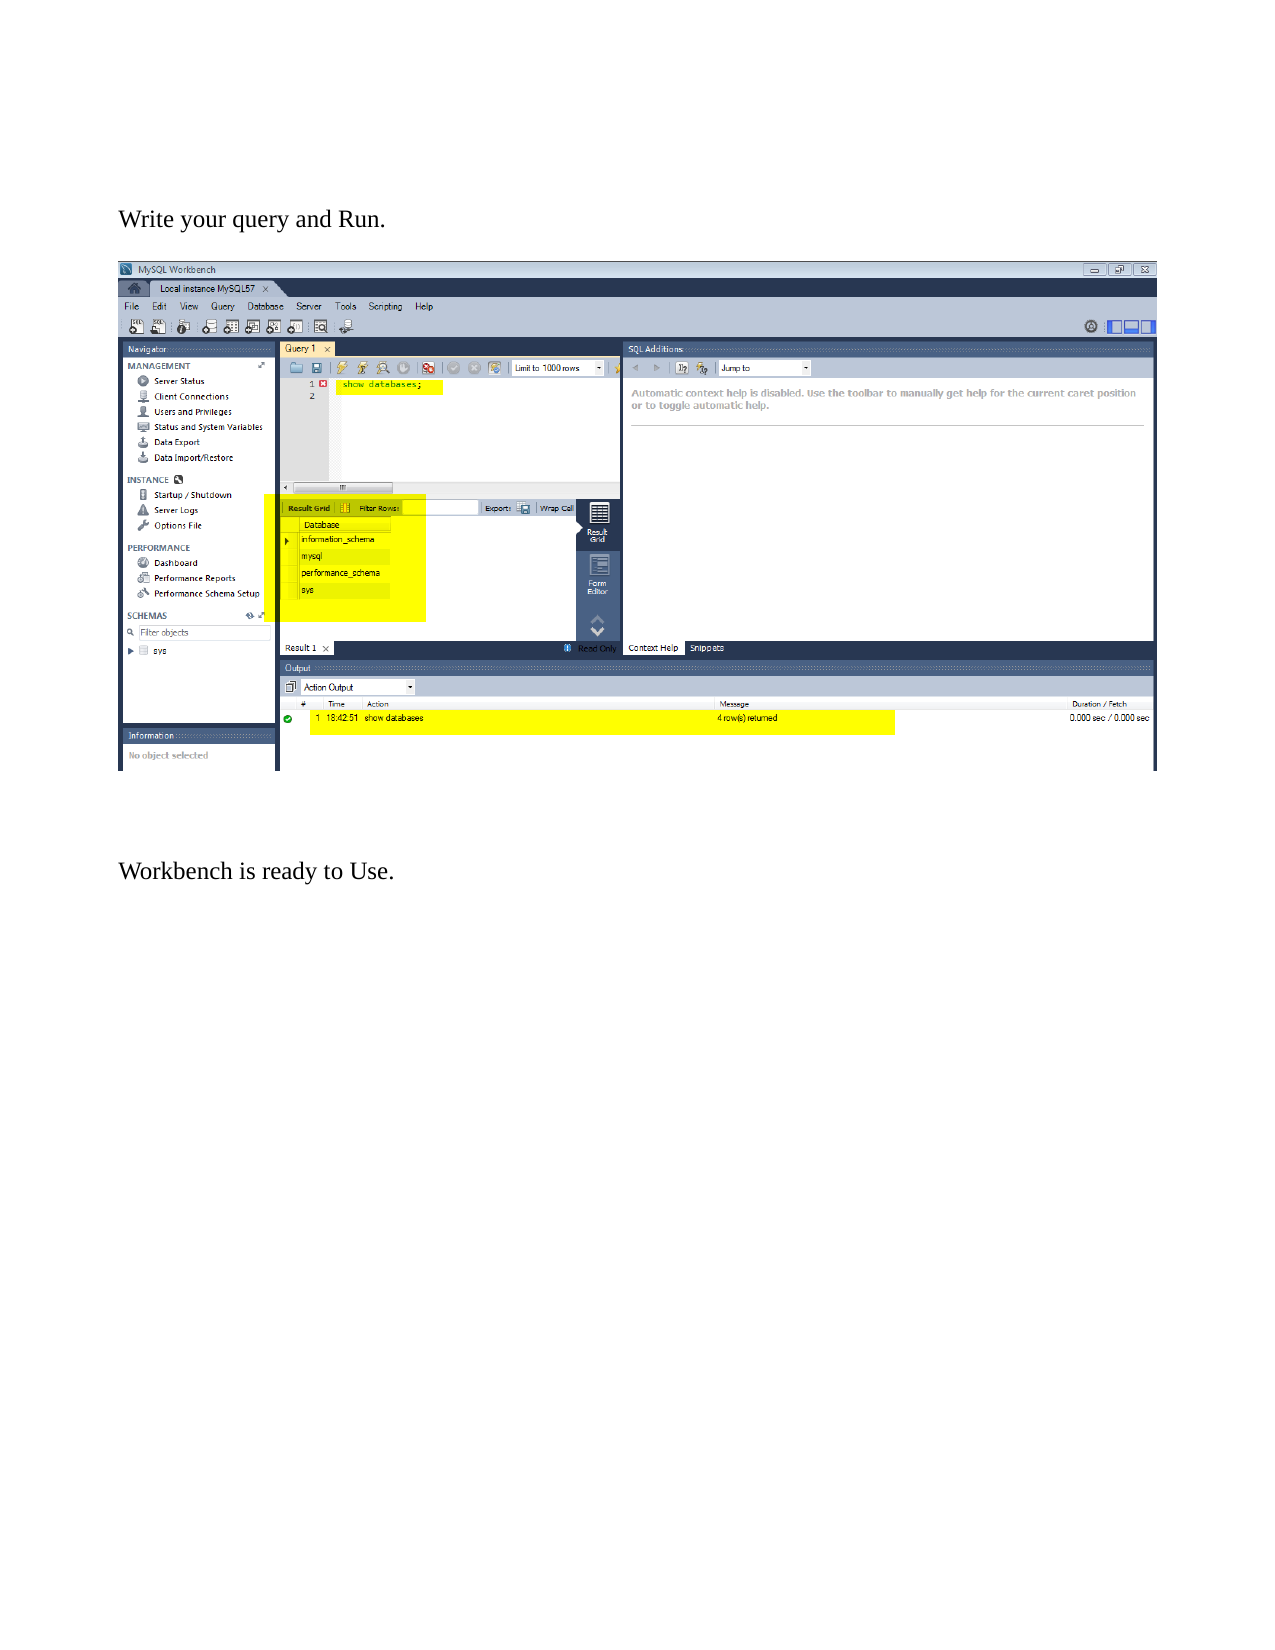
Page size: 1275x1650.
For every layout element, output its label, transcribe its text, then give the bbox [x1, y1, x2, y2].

picture [118, 261, 1157, 771]
text Write your query and Run. [118, 204, 1157, 233]
text Workbench is ready to Use. [118, 856, 1157, 885]
